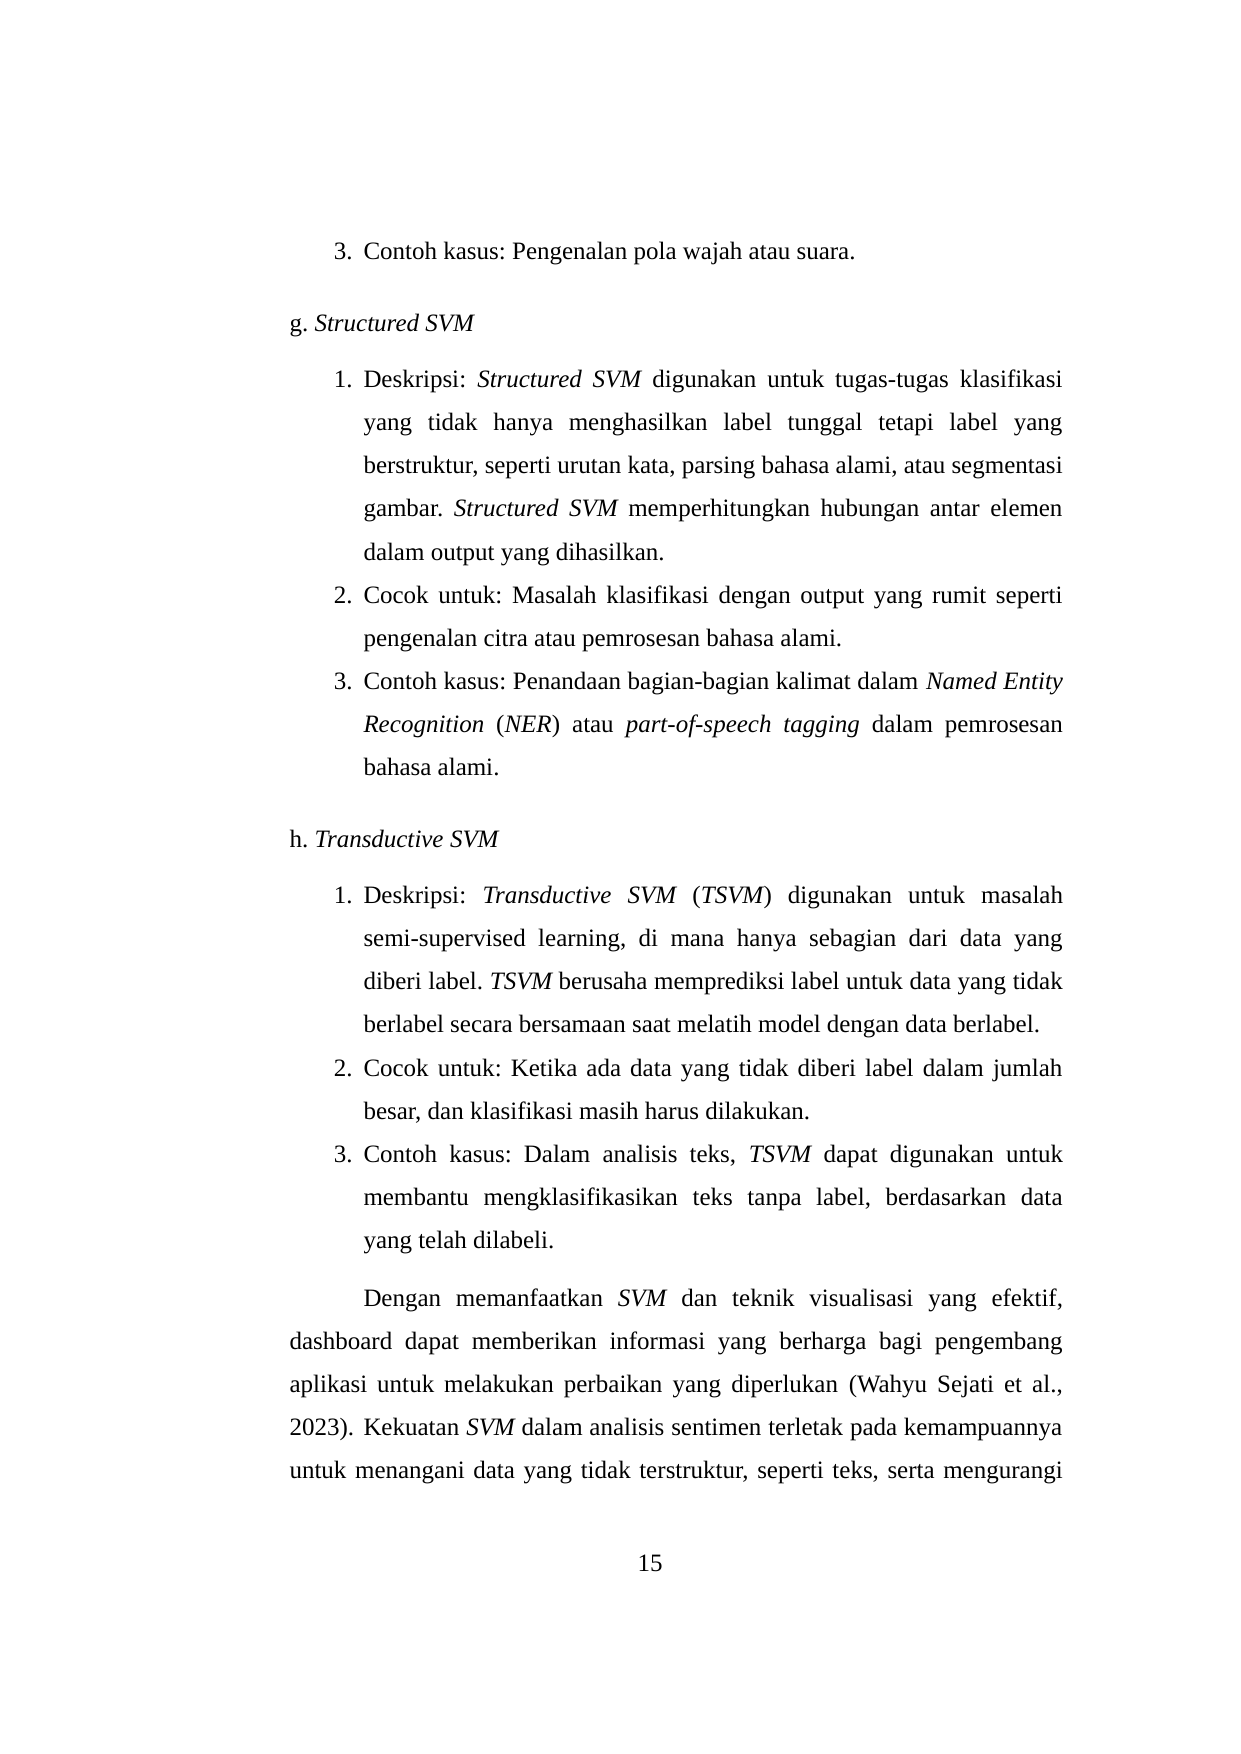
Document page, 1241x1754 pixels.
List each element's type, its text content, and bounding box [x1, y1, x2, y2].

subtitle g. Structured SVM [289, 308, 1063, 337]
list Contoh kasus: Dalam analisis teks, TSVM dapat digunakan untuk membantu mengklasifikasikan teks tanpa label, berdasarkan data yang telah dilabeli. [334, 1139, 1063, 1254]
list Deskripsi: Structured SVM digunakan untuk tugas-tugas klasifikasi yang tidak hanya menghasilkan label tunggal tetapi label yang berstruktur, seperti urutan kata, parsing bahasa alami, atau segmentasi gambar. Structured SVM memperhitungkan hubungan antar elemen dalam output yang dihasilkan. [334, 364, 1063, 565]
text Dengan memanfaatkan SVM dan teknik visualisasi yang efektif, dashboard dapat memberikan informasi yang berharga bagi pengembang aplikasi untuk melakukan perbaikan yang diperlukan (Wahyu Sejati et al., 2023). Kekuatan SVM dalam analisis sentimen terletak pada kemampuannya untuk menangani data yang tidak terstruktur, seperti teks, serta mengurangi [289, 1283, 1063, 1484]
list Deskripsi: Transductive SVM (TSVM) digunakan untuk masalah semi-supervised learning, di mana hanya sebagian dari data yang diberi label. TSVM berusaha memprediksi label untuk data yang tidak berlabel secara bersamaan saat melatih model dengan data berlabel. [334, 880, 1063, 1038]
subtitle h. Transductive SVM [289, 824, 1063, 853]
list Cocok untuk: Masalah klasifikasi dengan output yang rumit seperti pengenalan citra atau pemrosesan bahasa alami. [334, 580, 1063, 652]
list Contoh kasus: Pengenalan pola wajah atau suara. [334, 236, 1063, 265]
list Contoh kasus: Penandaan bagian-bagian kalimat dalam Named Entity Recognition (NER) atau part-of-speech tagging dalam pemrosesan bahasa alami. [334, 666, 1063, 781]
list Cocok untuk: Ketika ada data yang tidak diberi label dalam jumlah besar, dan klasifikasi masih harus dilakukan. [334, 1053, 1063, 1124]
